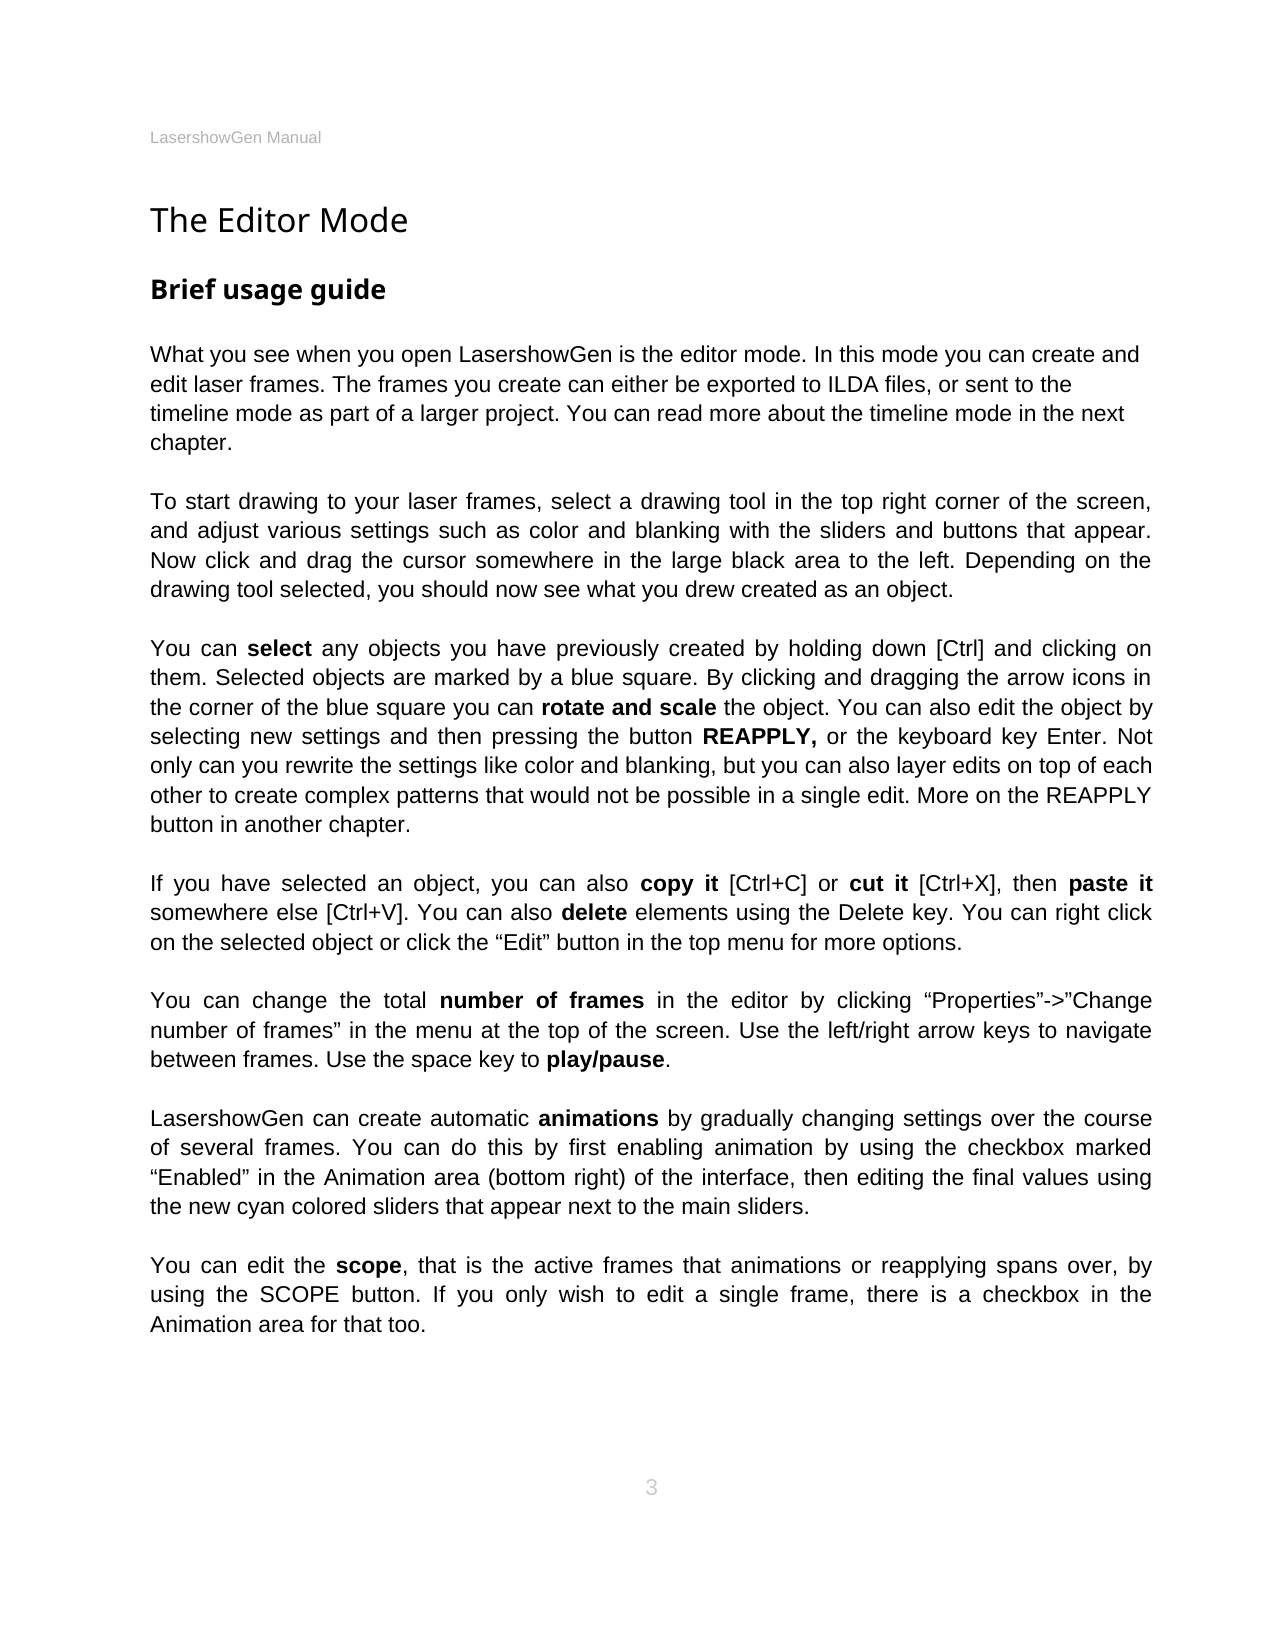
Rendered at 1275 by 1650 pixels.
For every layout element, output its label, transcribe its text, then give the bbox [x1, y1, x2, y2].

subtitle Brief usage guide [150, 270, 1153, 307]
text LasershowGen can create automatic animations by gradually changing settings over the course of several frames. You can do this by first enabling animation by using the checkbox marked “Enabled” in the Animation area (bottom right) of the interface, then editing the final values using the new cyan colored sliders that appear next to the main sliders. [150, 1106, 1153, 1219]
text To start drawing to your laser frames, select a drawing tool in the top right corner of the screen, and adjust various settings such as color and blanking with the sliders and buttons that appear. Now click and drag the cursor somewhere in the large black area to the left. Depending on the drawing tool selected, you should now see what you drew created as an object. [150, 489, 1153, 602]
text What you see when you open LasershowGen is the editor mode. In this mode you can create and edit laser frames. The frames you create can either be exported to ILDA files, or sent to the timeline mode as part of a larger project. You can read more about the timeline mode in the next chapter. [150, 342, 1153, 456]
text If you have selected an object, you can also copy it [Ctrl+C] or cut it [Ctrl+X], then paste it somewhere else [Ctrl+V]. You can also delete elements using the Delete key. You can right click on the selected object or click the “Edit” button in the top menu for more options. [150, 871, 1153, 955]
text You can select any objects you have previously created by holding down [Ctrl] and clicking on them. Selected objects are marked by a blue square. By clicking and dragging the arrow icons in the corner of the blue square you can rotate and scale the object. You can also edit the object by selecting new settings and then pressing the button REAPPLY, or the keyboard key Enter. Not only can you rewrite the settings like color and blanking, but you can also layer edits on top of each other to create complex patterns that would not be possible in a single edit. More on the REAPPLY button in another chapter. [150, 636, 1153, 837]
subtitle The Editor Mode [150, 197, 1153, 242]
text You can change the total number of frames in the editor by clicking “Properties”->”Change number of frames” in the menu at the top of the screen. Use the left/right arrow keys to navigate between frames. Use the space key to play/pause. [150, 988, 1153, 1072]
text You can edit the scope, that is the active frames that animations or reapplying spans over, by using the SCOPE button. If you only wish to edit a single frame, there is a checkbox in the Animation area for that too. [150, 1252, 1153, 1337]
